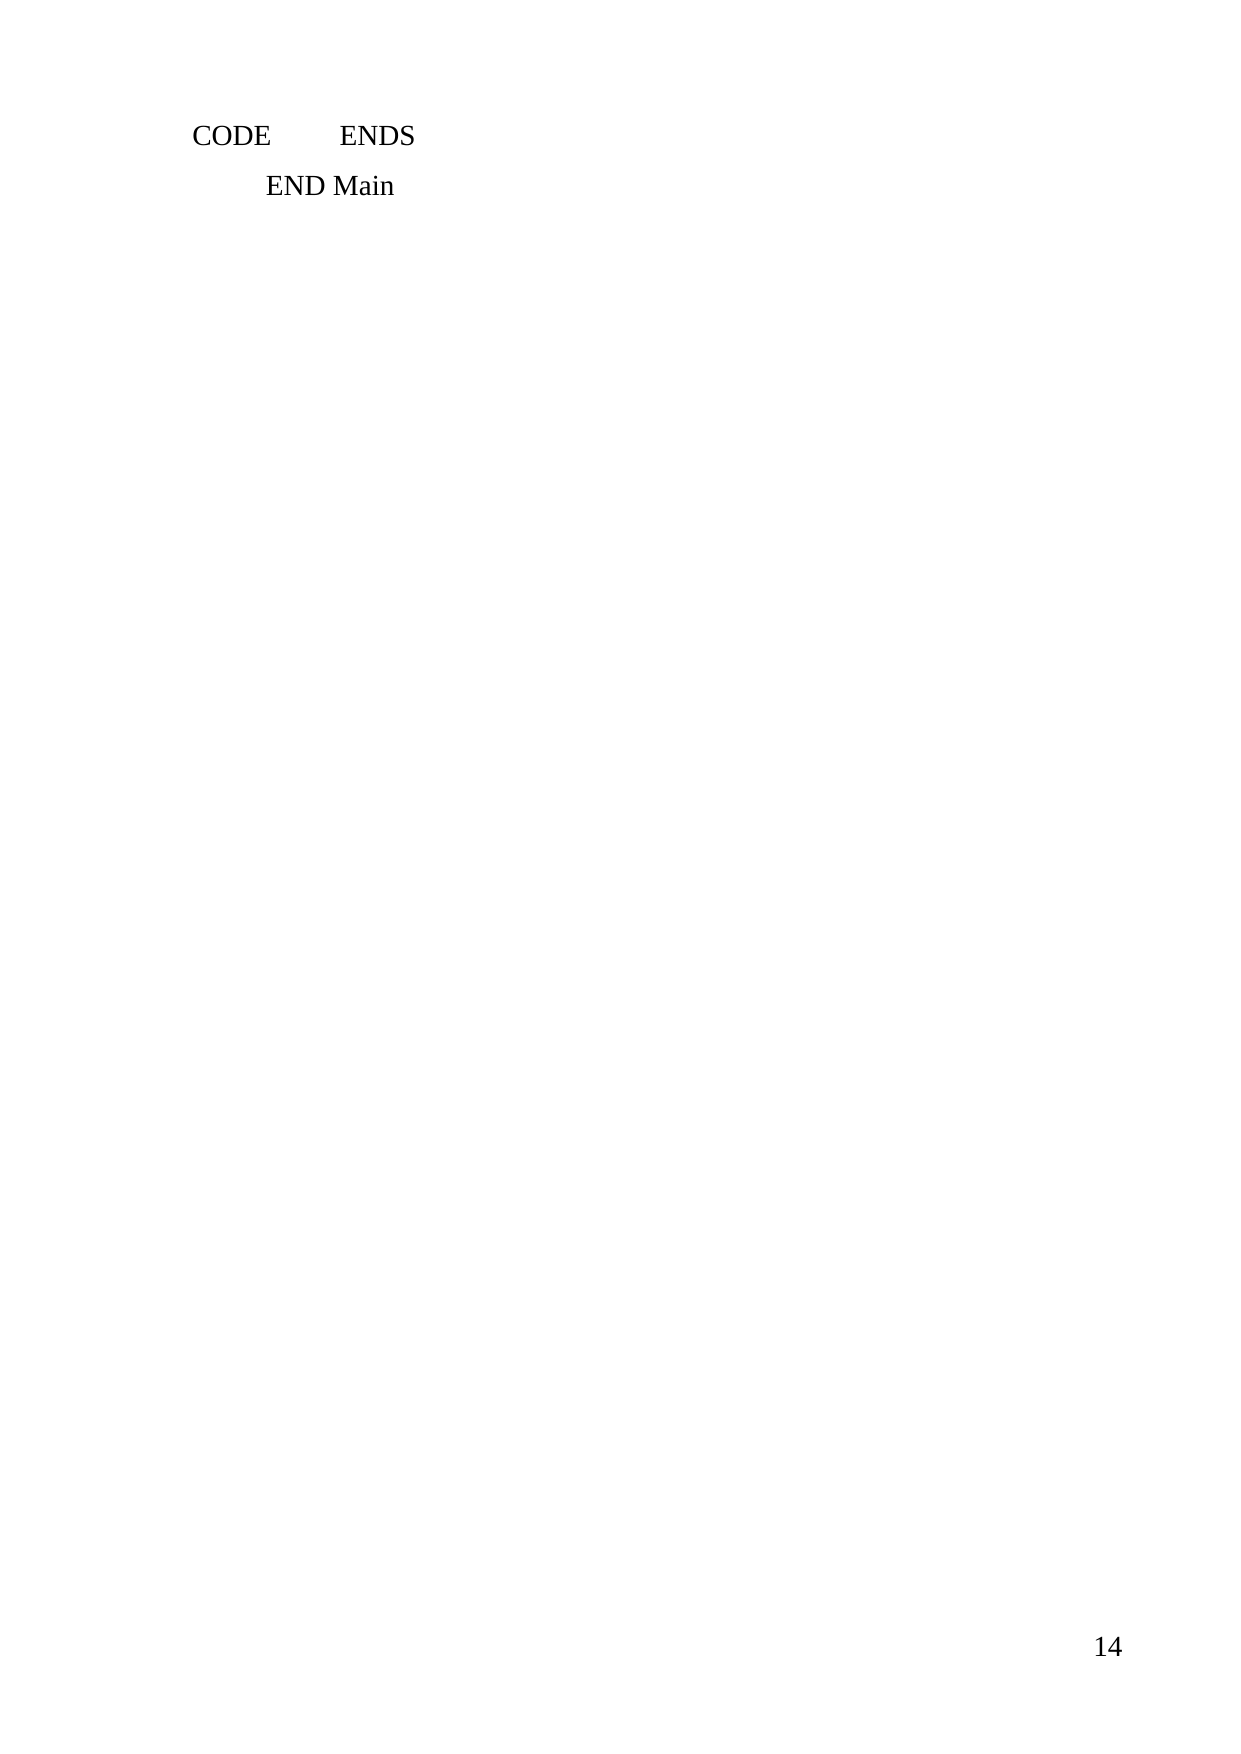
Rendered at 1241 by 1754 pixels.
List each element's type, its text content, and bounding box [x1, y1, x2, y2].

text CODE ENDS [118, 118, 1122, 152]
text END Main [118, 168, 1122, 202]
